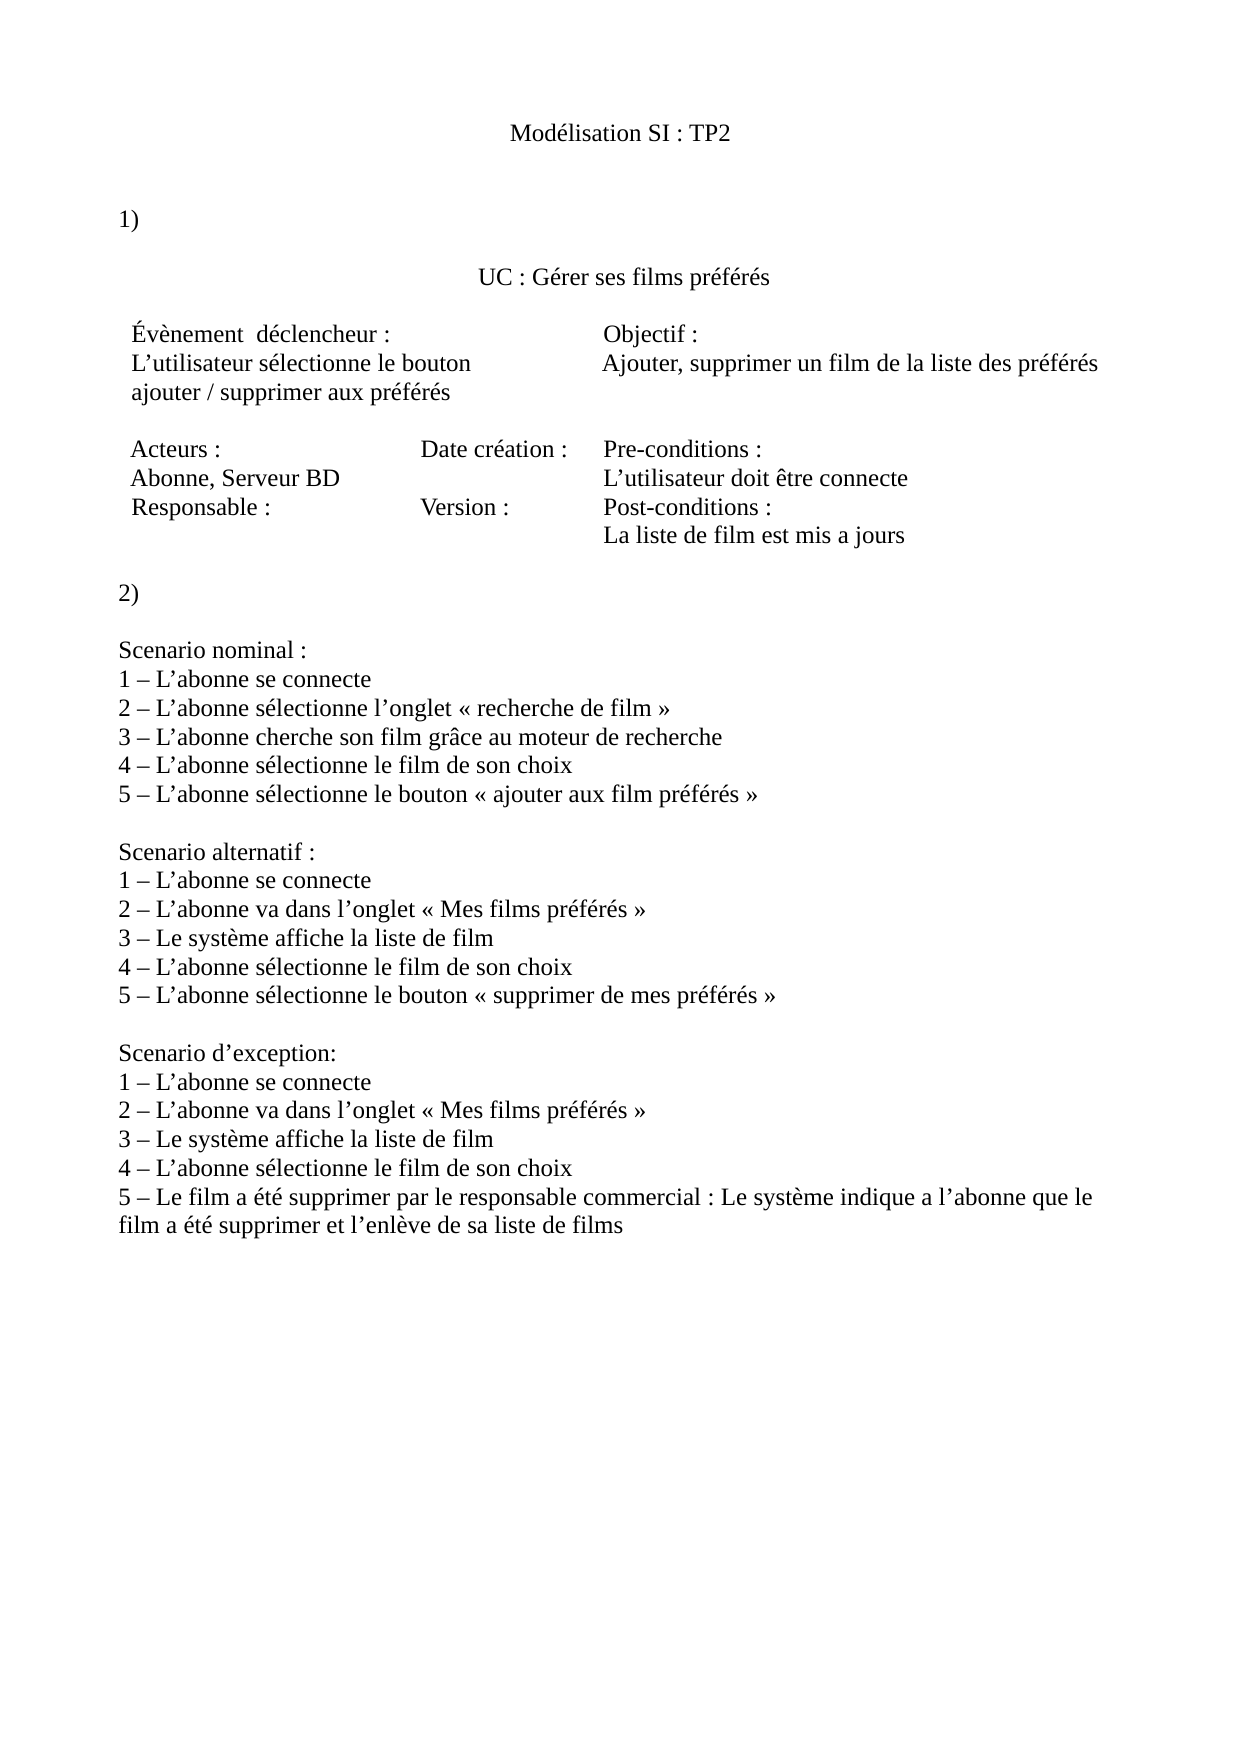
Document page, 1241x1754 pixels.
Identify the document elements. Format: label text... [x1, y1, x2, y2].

table_cell Objectif : Ajouter, supprimer un film de la liste des préférés [597, 319, 1123, 434]
table_cell Responsable : [125, 492, 414, 549]
text Scenario alternatif : [118, 837, 1122, 866]
text 1) [118, 204, 1122, 233]
text 5 – L’abonne sélectionne le bouton « supprimer de mes préférés » [118, 981, 1122, 1009]
text 3 – Le système affiche la liste de film [118, 1124, 1122, 1153]
text 4 – L’abonne sélectionne le film de son choix [118, 1153, 1122, 1182]
table_cell Version : [414, 492, 597, 549]
text 3 – Le système affiche la liste de film [118, 923, 1122, 952]
text 2) [118, 578, 1122, 607]
text 3 – L’abonne cherche son film grâce au moteur de recherche [118, 722, 1122, 751]
text 5 – L’abonne sélectionne le bouton « ajouter aux film préférés » [118, 779, 1122, 808]
text 1 – L’abonne se connecte [118, 866, 1122, 894]
text 5 – Le film a été supprimer par le responsable commercial : Le système indique a l’abonne que le film a été supprimer et l’enlève de sa liste de films [118, 1182, 1122, 1239]
text 2 – L’abonne va dans l’onglet « Mes films préférés » [118, 1096, 1122, 1124]
text 4 – L’abonne sélectionne le film de son choix [118, 952, 1122, 981]
table_header UC : Gérer ses films préférés [125, 262, 1123, 319]
text 2 – L’abonne sélectionne l’onglet « recherche de film » [118, 693, 1122, 722]
table_cell Post-conditions : La liste de film est mis a jours [597, 492, 1123, 549]
text Scenario d’exception: [118, 1038, 1122, 1067]
table_cell Date création : [414, 434, 597, 492]
table_cell Acteurs : Abonne, Serveur BD [125, 434, 414, 492]
table_cell Pre-conditions : L’utilisateur doit être connecte [597, 434, 1123, 492]
text 1 – L’abonne se connecte [118, 1067, 1122, 1096]
table_cell Évènement déclencheur : L’utilisateur sélectionne le bouton ajouter / supprimer aux préférés [125, 319, 597, 434]
text Modélisation SI : TP2 [118, 118, 1122, 147]
text 1 – L’abonne se connecte [118, 664, 1122, 693]
text 4 – L’abonne sélectionne le film de son choix [118, 751, 1122, 779]
text Scenario nominal : [118, 636, 1122, 664]
text 2 – L’abonne va dans l’onglet « Mes films préférés » [118, 894, 1122, 923]
